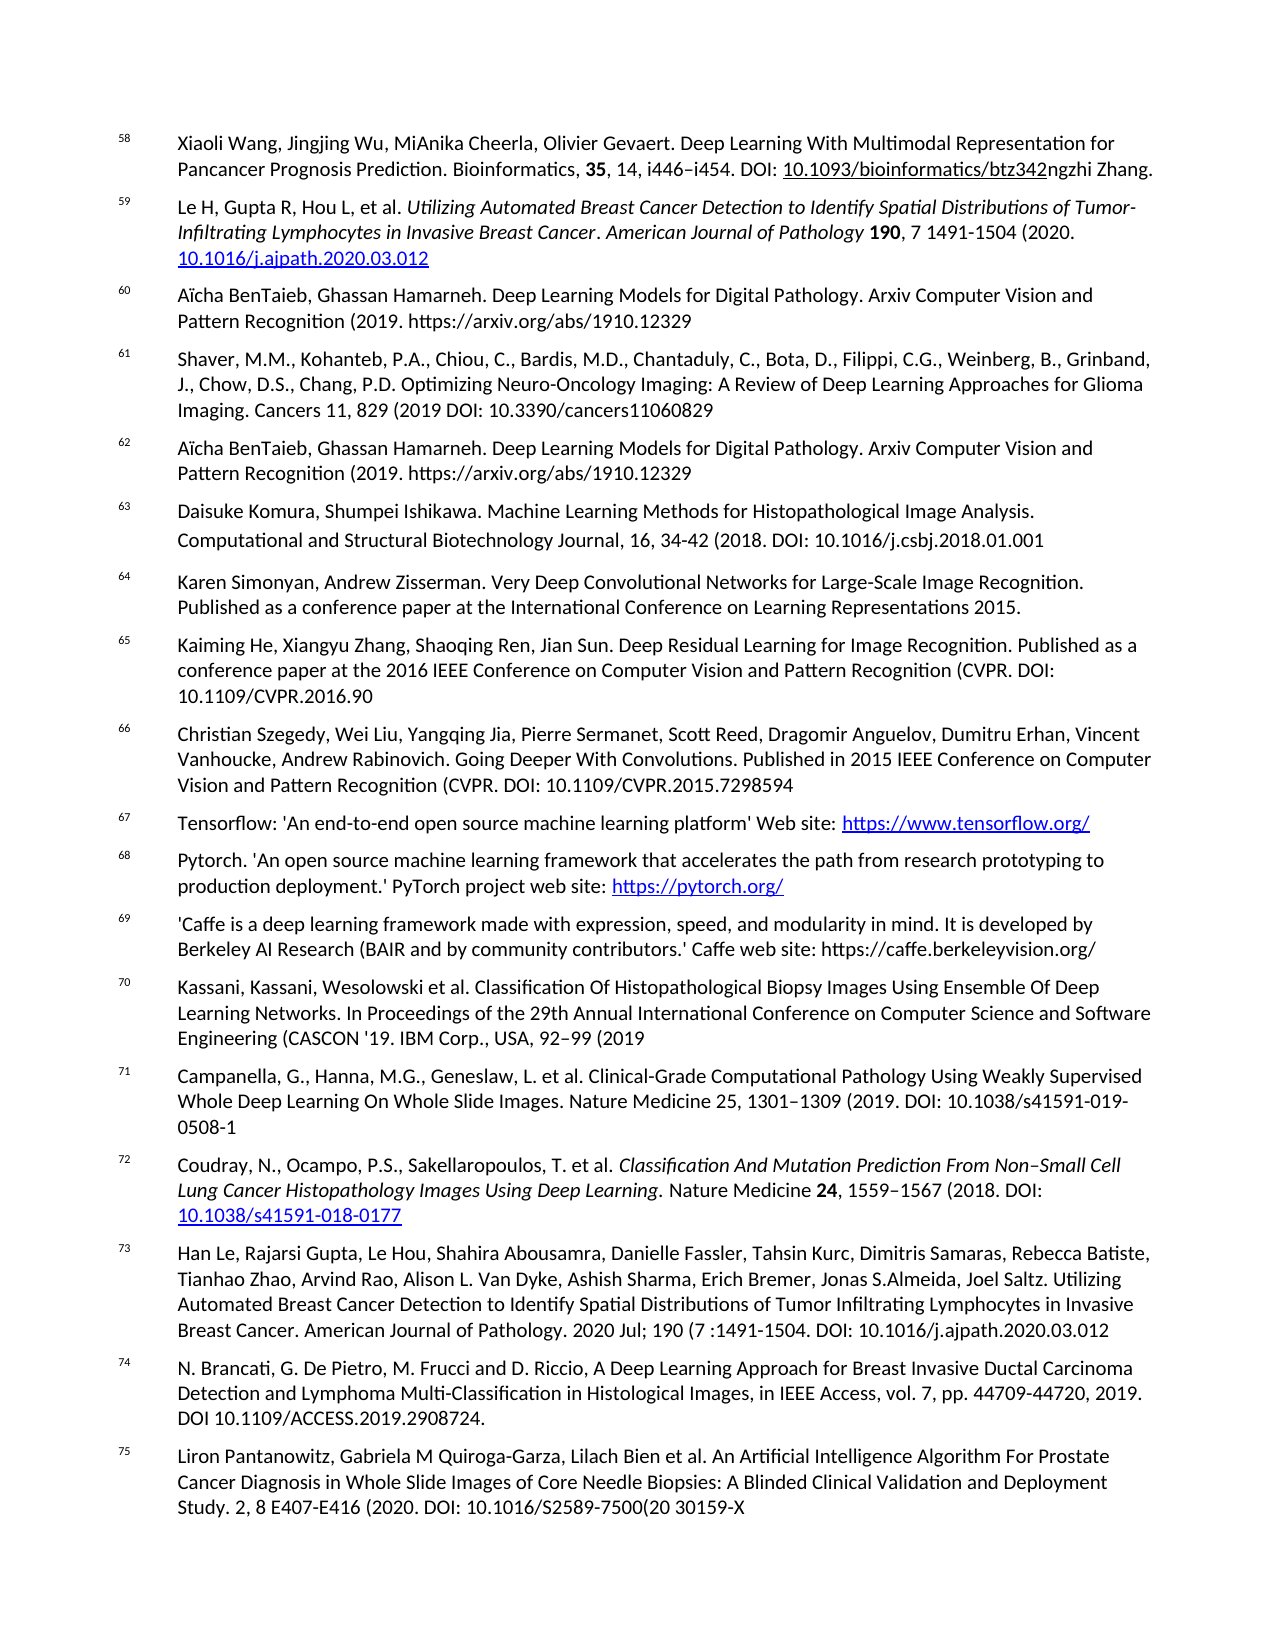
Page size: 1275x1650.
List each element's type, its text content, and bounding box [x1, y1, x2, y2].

text Christian Szegedy, Wei Liu, Yangqing Jia, Pierre Sermanet, Scott Reed, Dragomir Anguelov, Dumitru Erhan, Vincent Vanhoucke, Andrew Rabinovich. Going Deeper With Convolutions. Published in 2015 IEEE Conference on Computer Vision and Pattern Recognition (CVPR. DOI: 10.1109/CVPR.2015.7298594 [118, 721, 1157, 797]
text Kassani, Kassani, Wesolowski et al. Classification Of Histopathological Biopsy Images Using Ensemble Of Deep Learning Networks. In Proceedings of the 29th Annual International Conference on Computer Science and Software Engineering (CASCON '19. IBM Corp., USA, 92–99 (2019 [118, 974, 1157, 1051]
text 'Caffe is a deep learning framework made with expression, speed, and modularity in mind. It is developed by Berkeley AI Research (BAIR and by community contributors.' Caffe web site: https://caffe.berkeleyvision.org/ [118, 911, 1157, 962]
text Karen Simonyan, Andrew Zisserman. Very Deep Convolutional Networks for Large-Scale Image Recognition. Published as a conference paper at the International Conference on Learning Representations 2015. [118, 569, 1157, 620]
text Tensorflow: 'An end-to-end open source machine learning platform' Web site: https://www.tensorflow.org/ [118, 810, 1157, 835]
text Pytorch. 'An open source machine learning framework that accelerates the path from research prototyping to production deployment.' PyTorch project web site: https://pytorch.org/ [118, 848, 1157, 898]
text Han Le, Rajarsi Gupta, Le Hou, Shahira Abousamra, Danielle Fassler, Tahsin Kurc, Dimitris Samaras, Rebecca Batiste, Tianhao Zhao, Arvind Rao, Alison L. Van Dyke, Ashish Sharma, Erich Bremer, Jonas S.Almeida, Joel Saltz. Utilizing Automated Breast Cancer Detection to Identify Spatial Distributions of Tumor Infiltrating Lymphocytes in Invasive Breast Cancer. American Journal of Pathology. 2020 Jul; 190 (7 :1491-1504. DOI: 10.1016/j.ajpath.2020.03.012 [118, 1241, 1157, 1342]
text Daisuke Komura, Shumpei Ishikawa. Machine Learning Methods for Histopathological Image Analysis. Computational and Structural Biotechnology Journal, 16, 34-42 (2018. DOI: 10.1016/j.csbj.2018.01.001 [118, 498, 1157, 553]
text Shaver, M.M., Kohanteb, P.A., Chiou, C., Bardis, M.D., Chantaduly, C., Bota, D., Filippi, C.G., Weinberg, B., Grinband, J., Chow, D.S., Chang, P.D. Optimizing Neuro-Oncology Imaging: A Review of Deep Learning Approaches for Glioma Imaging. Cancers 11, 829 (2019 DOI: 10.3390/cancers11060829 [118, 346, 1157, 422]
text Aïcha BenTaieb, Ghassan Hamarneh. Deep Learning Models for Digital Pathology. Arxiv Computer Vision and Pattern Recognition (2019. https://arxiv.org/abs/1910.12329 [118, 283, 1157, 333]
text Coudray, N., Ocampo, P.S., Sakellaropoulos, T. et al. Classification And Mutation Prediction From Non–Small Cell Lung Cancer Histopathology Images Using Deep Learning. Nature Medicine 24, 1559–1567 (2018. DOI: 10.1038/s41591-018-0177 [118, 1152, 1157, 1228]
text Le H, Gupta R, Hou L, et al. Utilizing Automated Breast Cancer Detection to Identify Spatial Distributions of Tumor-Infiltrating Lymphocytes in Invasive Breast Cancer. American Journal of Pathology 190, 7 1491-1504 (2020. 10.1016/j.ajpath.2020.03.012 [118, 194, 1157, 270]
text N. Brancati, G. De Pietro, M. Frucci and D. Riccio, A Deep Learning Approach for Breast Invasive Ductal Carcinoma Detection and Lymphoma Multi-Classification in Histological Images, in IEEE Access, vol. 7, pp. 44709-44720, 2019. DOI 10.1109/ACCESS.2019.2908724. [118, 1355, 1157, 1431]
text Xiaoli Wang, Jingjing Wu, MiAnika Cheerla, Olivier Gevaert. Deep Learning With Multimodal Representation for Pancancer Prognosis Prediction. Bioinformatics, 35, 14, i446–i454. DOI: 10.1093/bioinformatics/btz342ngzhi Zhang. [118, 131, 1157, 181]
text Campanella, G., Hanna, M.G., Geneslaw, L. et al. Clinical-Grade Computational Pathology Using Weakly Supervised Whole Deep Learning On Whole Slide Images. Nature Medicine 25, 1301–1309 (2019. DOI: 10.1038/s41591-019-0508-1 [118, 1063, 1157, 1139]
text Aïcha BenTaieb, Ghassan Hamarneh. Deep Learning Models for Digital Pathology. Arxiv Computer Vision and Pattern Recognition (2019. https://arxiv.org/abs/1910.12329 [118, 435, 1157, 486]
text Liron Pantanowitz, Gabriela M Quiroga-Garza, Lilach Bien et al. An Artificial Intelligence Algorithm For Prostate Cancer Diagnosis in Whole Slide Images of Core Needle Biopsies: A Blinded Clinical Validation and Deployment Study. 2, 8 E407-E416 (2020. DOI: 10.1016/S2589-7500(20 30159-X [118, 1443, 1157, 1520]
text Kaiming He, Xiangyu Zhang, Shaoqing Ren, Jian Sun. Deep Residual Learning for Image Recognition. Published as a conference paper at the 2016 IEEE Conference on Computer Vision and Pattern Recognition (CVPR. DOI: 10.1109/CVPR.2016.90 [118, 632, 1157, 708]
